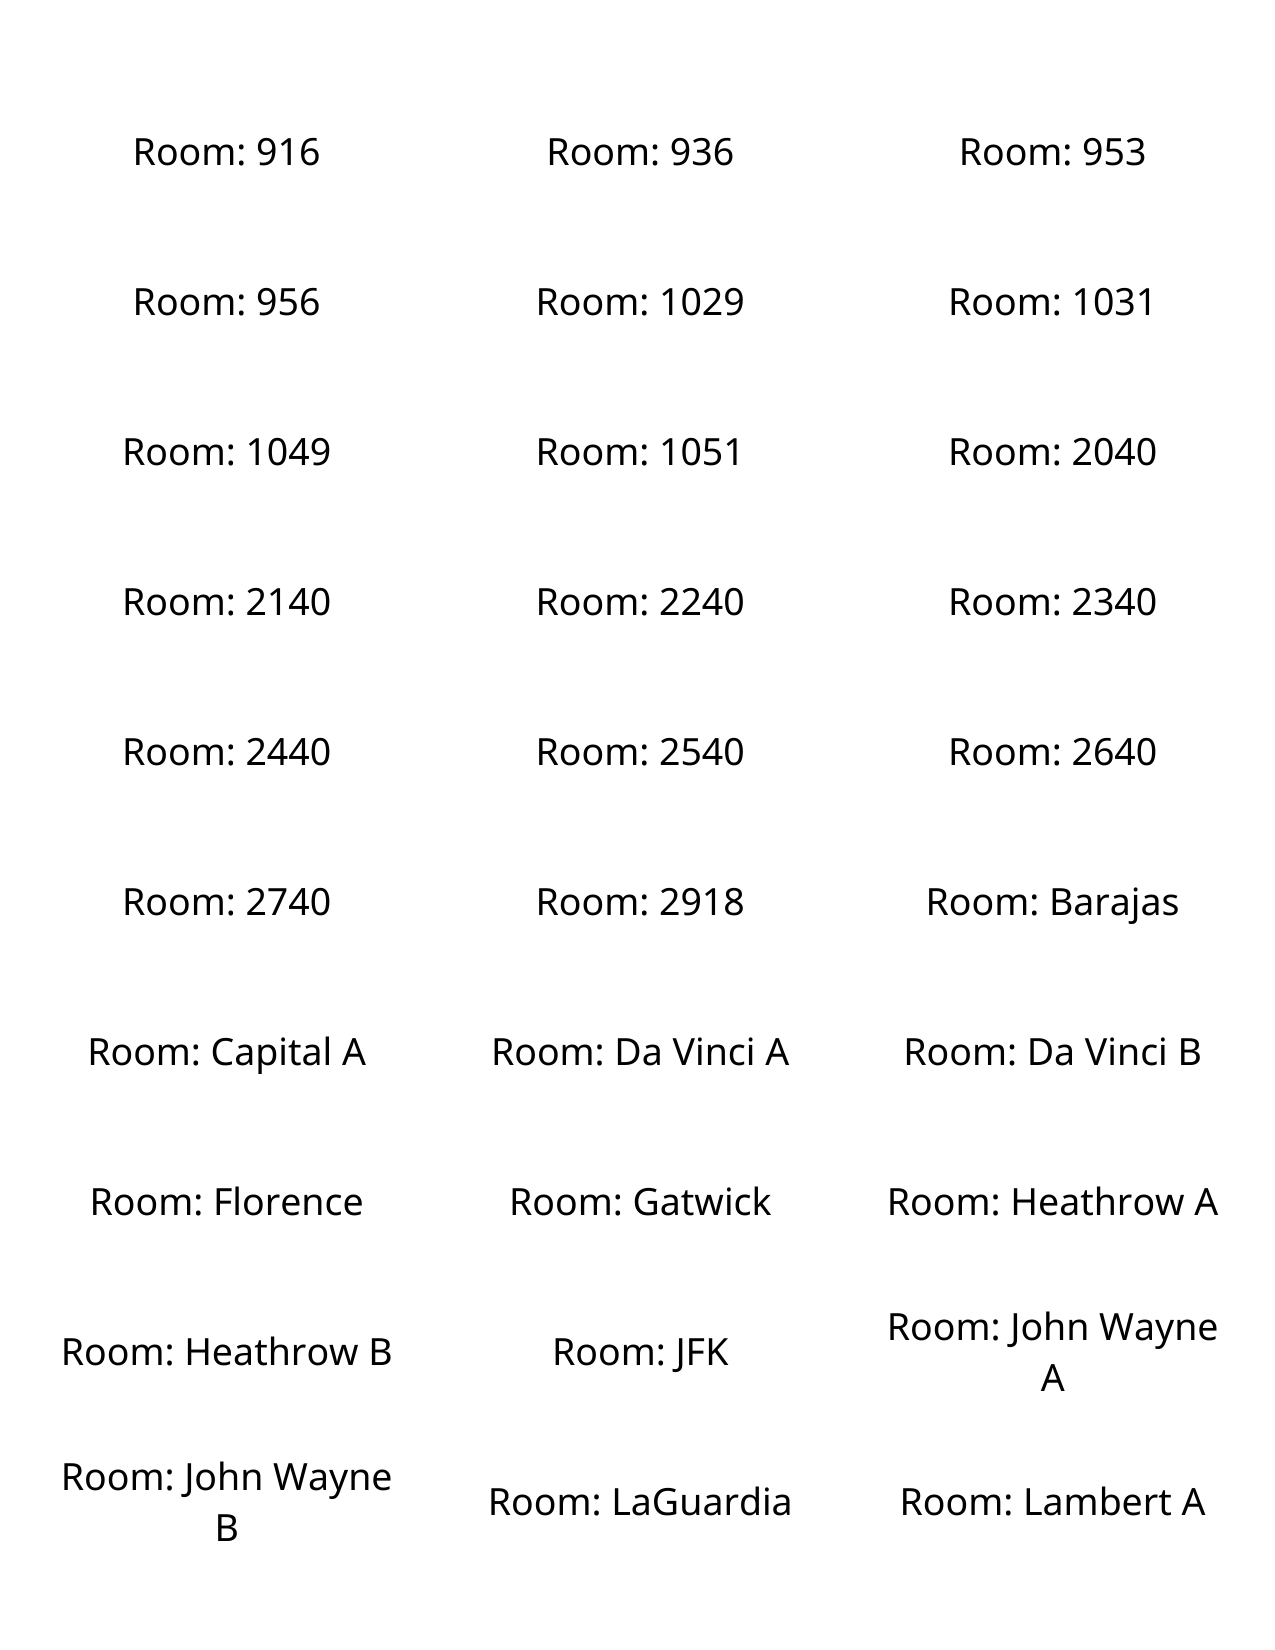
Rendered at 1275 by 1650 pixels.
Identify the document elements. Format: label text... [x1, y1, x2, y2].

table_cell Room: Heathrow A [856, 1125, 1248, 1275]
table_cell Room: Da Vinci B [856, 975, 1248, 1125]
table_cell Room: Capital A [29, 975, 424, 1125]
table_cell Room: Gatwick [444, 1125, 836, 1275]
table_cell Room: 1031 [856, 225, 1248, 375]
table_cell Room: 2740 [29, 825, 424, 975]
table_cell Room: 956 [29, 225, 424, 375]
table_cell Room: 1049 [29, 375, 424, 525]
table_cell Room: Florence [29, 1125, 424, 1275]
table_cell Room: Heathrow B [29, 1275, 424, 1425]
table_cell Room: 2040 [856, 375, 1248, 525]
table_cell Room: John Wayne B [29, 1425, 424, 1575]
table_header Room: 916 [29, 75, 424, 225]
table_cell Room: Da Vinci A [444, 975, 836, 1125]
table_header [424, 77, 444, 1575]
table_cell Room: 2340 [856, 525, 1248, 675]
table_header Room: 953 [856, 75, 1248, 225]
table_cell Room: Lambert A [856, 1425, 1248, 1575]
table_cell Room: 1051 [444, 375, 836, 525]
table_cell Room: 2240 [444, 525, 836, 675]
table_header Room: 936 [444, 75, 836, 225]
table_cell Room: 2440 [29, 675, 424, 825]
table_cell Room: 2140 [29, 525, 424, 675]
table_cell Room: 1029 [444, 225, 836, 375]
table_cell Room: LaGuardia [444, 1425, 836, 1575]
table_cell Room: 2540 [444, 675, 836, 825]
table_cell Room: 2640 [856, 675, 1248, 825]
table_cell Room: 2918 [444, 825, 836, 975]
table_cell Room: Barajas [856, 825, 1248, 975]
table_cell Room: JFK [444, 1275, 836, 1425]
table_cell Room: John Wayne A [856, 1275, 1248, 1425]
table_header [836, 77, 856, 1575]
